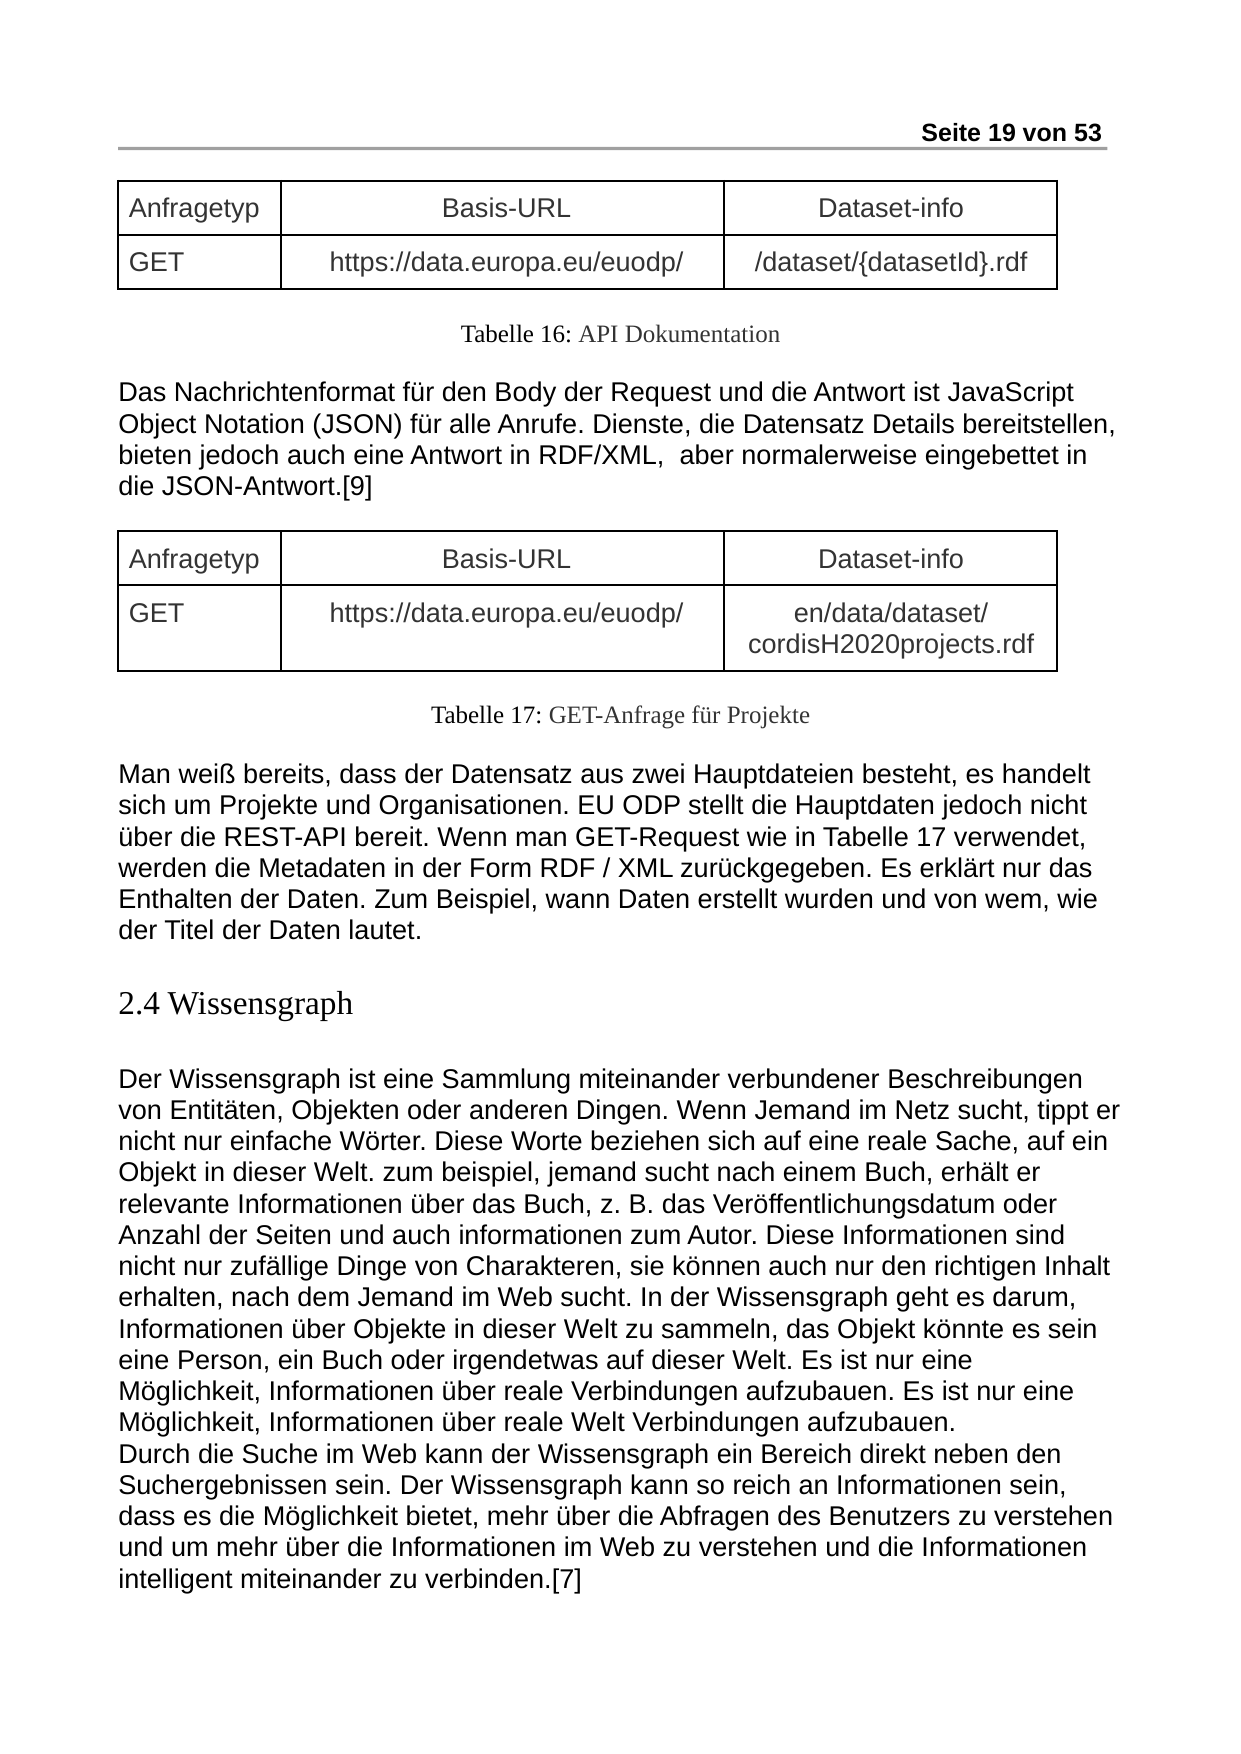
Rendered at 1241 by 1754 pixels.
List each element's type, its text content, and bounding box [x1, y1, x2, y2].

table_header Basis-URL [282, 182, 723, 234]
text Das Nachrichtenformat für den Body der Request und die Antwort ist JavaScript Object Notation (JSON) für alle Anrufe. Dienste, die Datensatz Details bereitstellen, bieten jedoch auch eine Antwort in RDF/XML, aber normalerweise eingebettet in die JSON-Antwort.[9] [118, 376, 1123, 501]
table_header Anfragetyp [119, 182, 280, 234]
table_cell /dataset​/{datasetId}.rdf [725, 236, 1056, 288]
table_cell GET [119, 236, 280, 288]
table_header Basis-URL [282, 532, 723, 584]
table_cell https://data.europa.eu/euodp/ [282, 236, 723, 288]
text Der Wissensgraph ist eine Sammlung miteinander verbundener Beschreibungen von Entitäten, Objekten oder anderen Dingen. Wenn Jemand im Netz sucht, tippt er nicht nur einfache Wörter. Diese Worte beziehen sich auf eine reale Sache, auf ein Objekt in dieser Welt. zum beispiel, jemand sucht nach einem Buch, erhält er relevante Informationen über das Buch, z. B. das Veröffentlichungsdatum oder Anzahl der Seiten und auch informationen zum Autor. Diese Informationen sind nicht nur zufällige Dinge von Charakteren, sie können auch nur den richtigen Inhalt erhalten, nach dem Jemand im Web sucht. In der Wissensgraph geht es darum, Informationen über Objekte in dieser Welt zu sammeln, das Objekt könnte es sein [118, 1063, 1123, 1344]
table_cell https://data.europa.eu/euodp/ [282, 586, 723, 670]
table_header Anfragetyp [119, 532, 280, 584]
table_cell GET [119, 586, 280, 670]
text Tabelle 17: GET-Anfrage für Projekte [118, 701, 1123, 729]
table_cell en/data/dataset/cordisH2020projects.rdf [725, 586, 1056, 670]
table_header Dataset-info [725, 532, 1056, 584]
table_header Dataset-info [725, 182, 1056, 234]
text eine Person, ein Buch oder irgendetwas auf dieser Welt. Es ist nur eine Möglichkeit, Informationen über reale Verbindungen aufzubauen. Es ist nur eine Möglichkeit, Informationen über reale Welt Verbindungen aufzubauen. [118, 1344, 1123, 1438]
subtitle 2.4 Wissensgraph [118, 983, 1123, 1021]
text Man weiß bereits, dass der Datensatz aus zwei Hauptdateien besteht, es handelt sich um Projekte und Organisationen. EU ODP stellt die Hauptdaten jedoch nicht über die REST-API bereit. Wenn man GET-Request wie in Tabelle 17 verwendet, werden die Metadaten in der Form RDF / XML zurückgegeben. Es erklärt nur das Enthalten der Daten. Zum Beispiel, wann Daten erstellt wurden und von wem, wie der Titel der Daten lautet. [118, 758, 1123, 946]
text Tabelle 16: API Dokumentation [118, 319, 1123, 348]
text Durch die Suche im Web kann der Wissensgraph ein Bereich direkt neben den Suchergebnissen sein. Der Wissensgraph kann so reich an Informationen sein, dass es die Möglichkeit bietet, mehr über die Abfragen des Benutzers zu verstehen und um mehr über die Informationen im Web zu verstehen und die Informationen intelligent miteinander zu verbinden.[7] [118, 1438, 1123, 1594]
